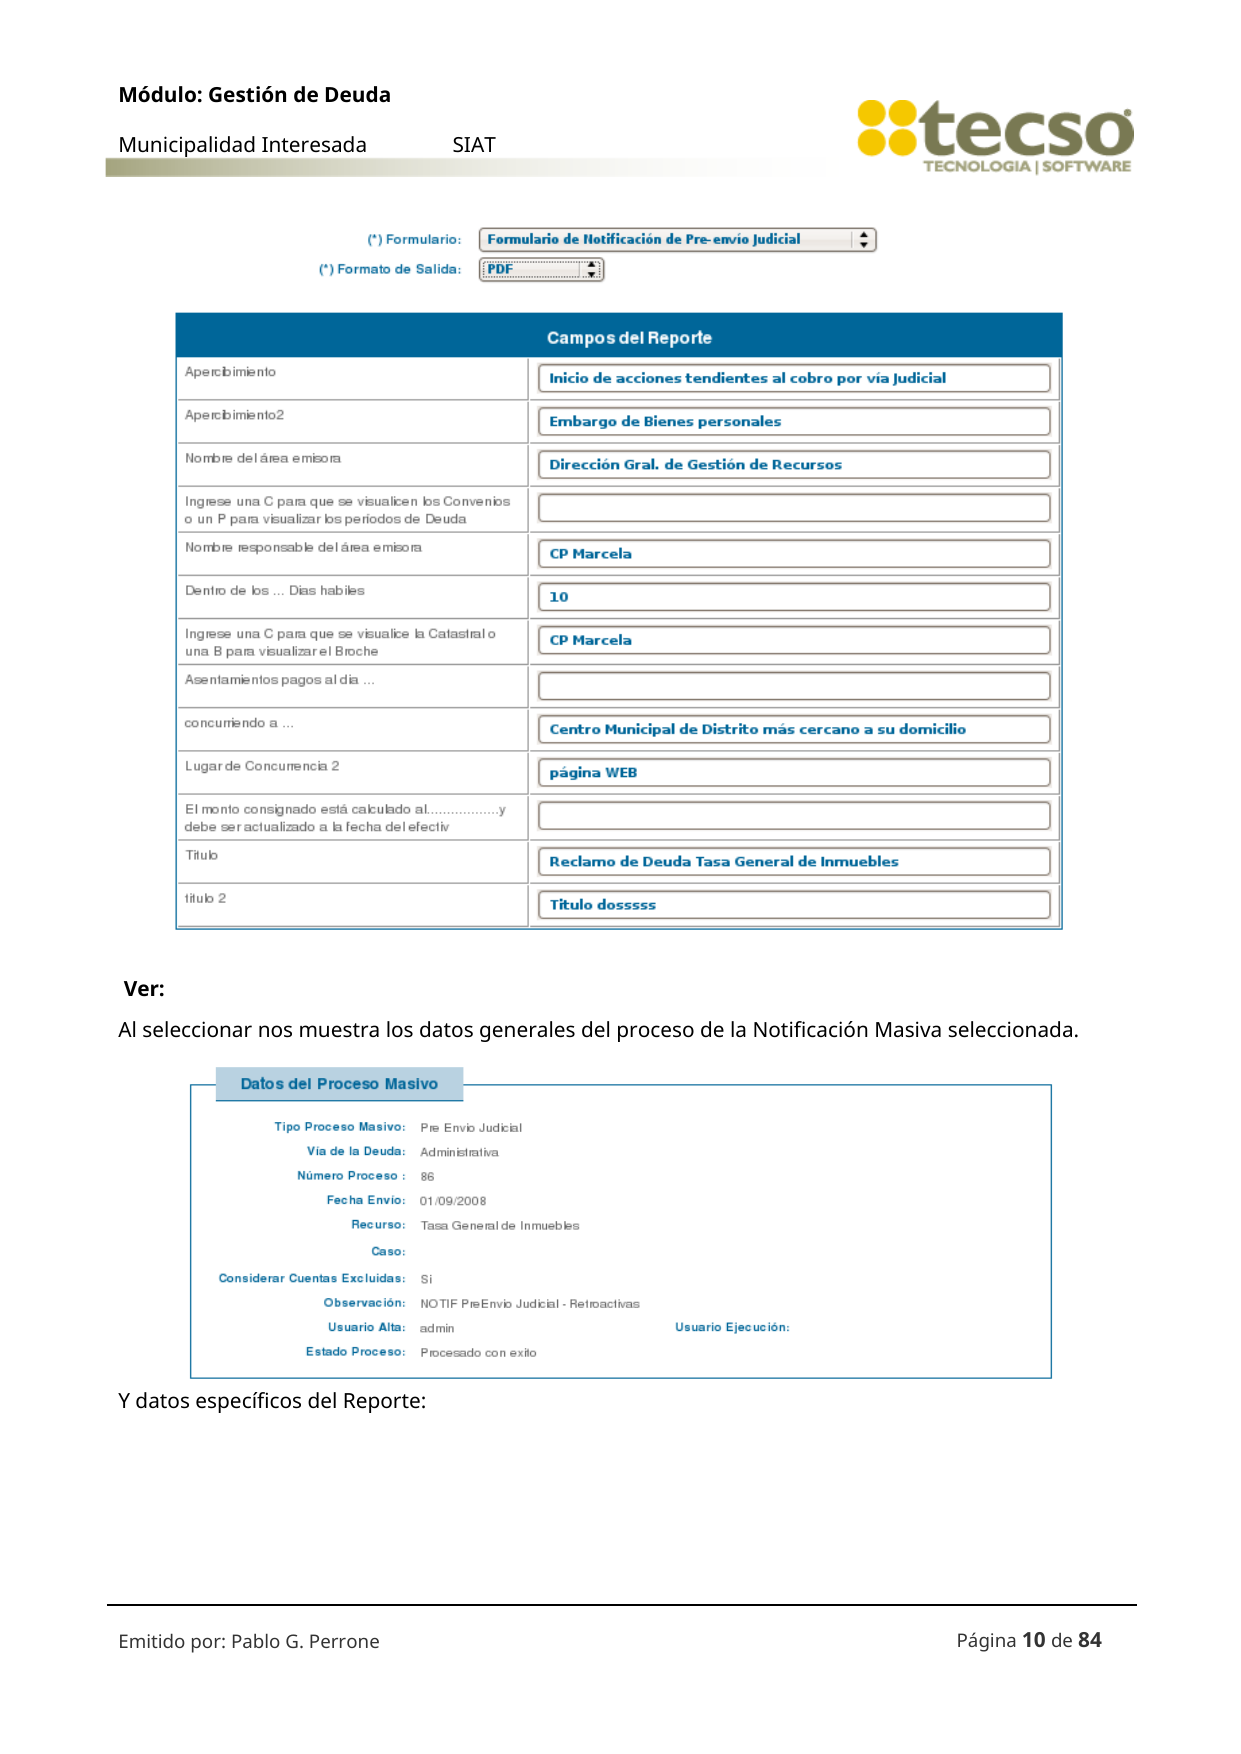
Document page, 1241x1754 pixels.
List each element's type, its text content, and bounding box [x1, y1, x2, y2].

picture [173, 217, 1067, 934]
text Ver: [118, 974, 1122, 1003]
picture [105, 100, 1134, 177]
picture [184, 1066, 1057, 1385]
text Al seleccionar nos muestra los datos generales del proceso de la Notificación Masiva seleccionada. [118, 1015, 1122, 1044]
text Y datos específicos del Reporte: [118, 1056, 1122, 1415]
